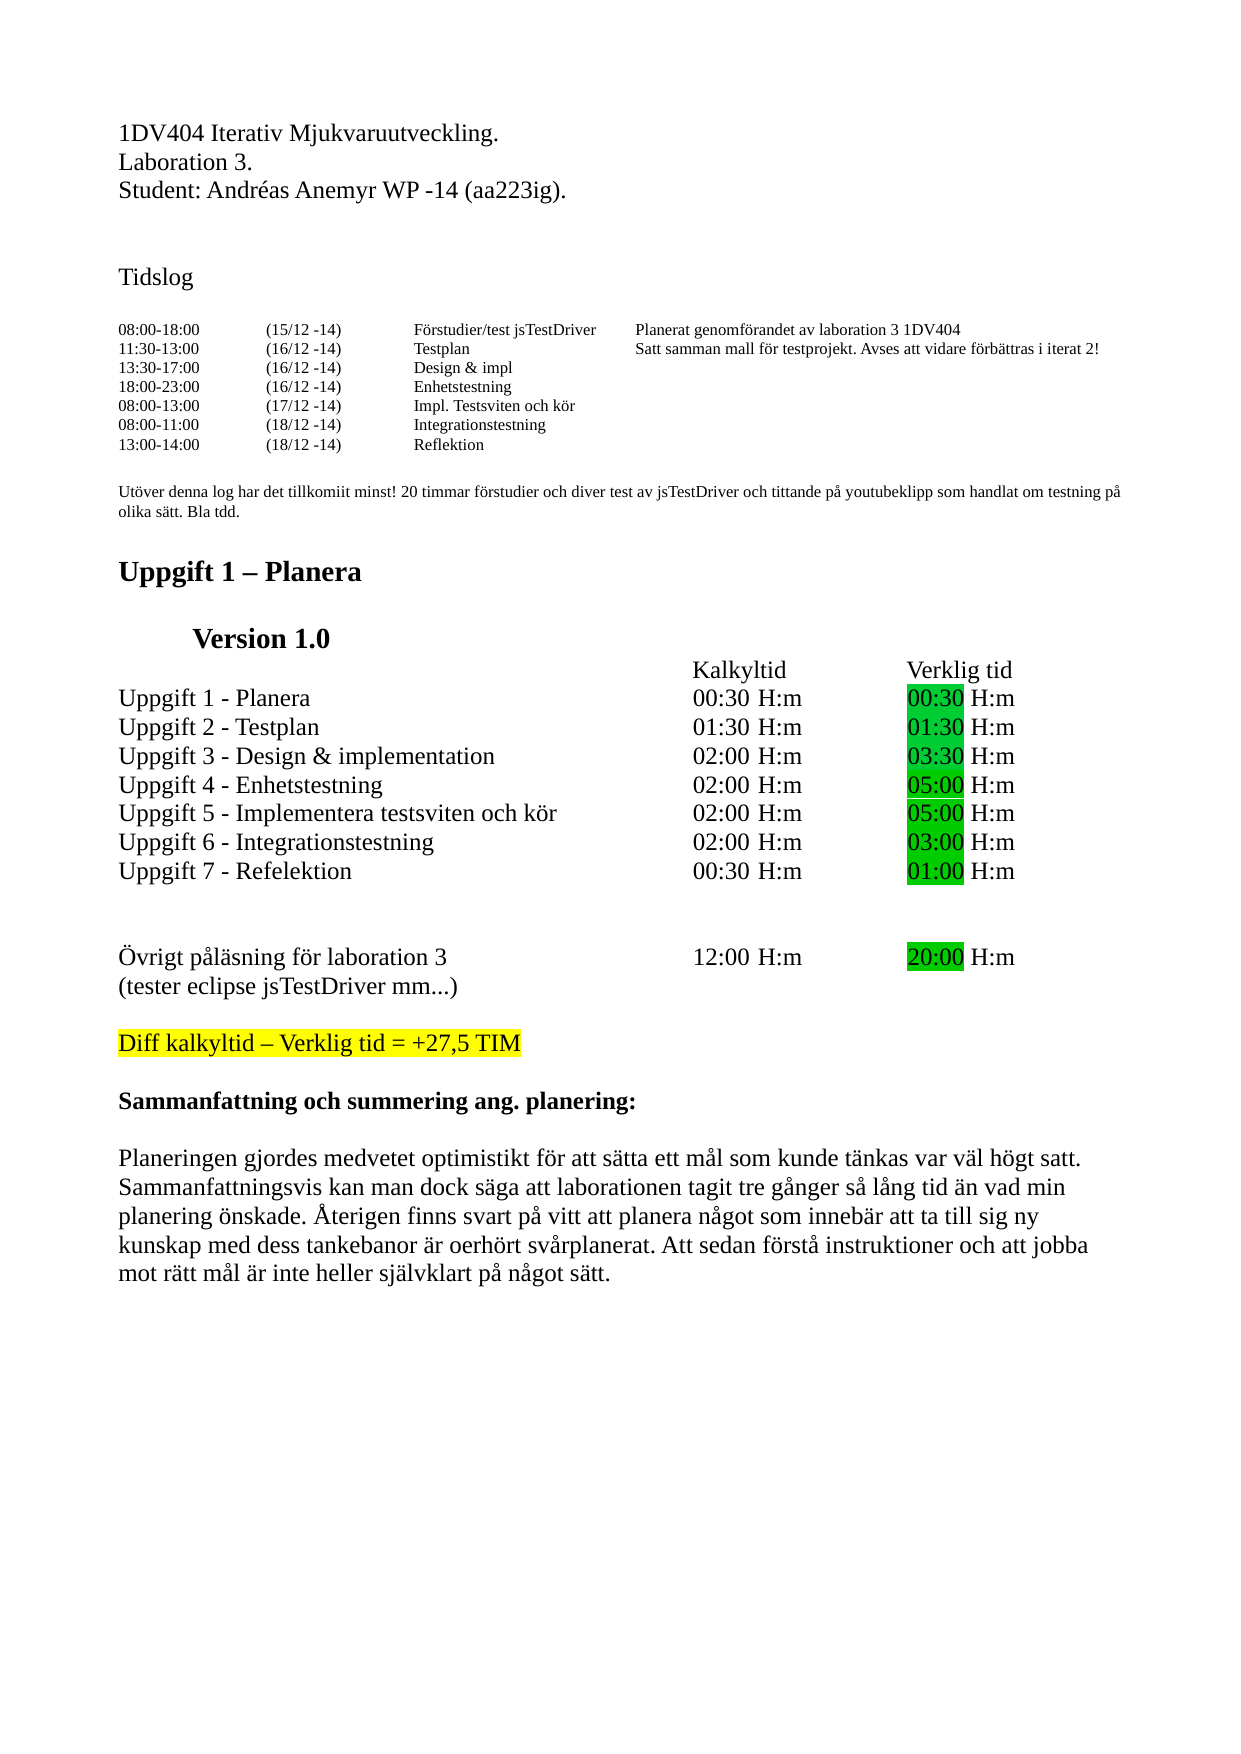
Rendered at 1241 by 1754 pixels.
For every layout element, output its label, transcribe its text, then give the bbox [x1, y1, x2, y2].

text Uppgift 2 - Testplan 01:30 H:m 01:30 H:m [118, 712, 1122, 741]
text Uppgift 3 - Design & implementation 02:00 H:m 03:30 H:m [118, 741, 1122, 770]
text Kalkyltid Verklig tid [118, 655, 1122, 683]
text Utöver denna log har det tillkomiit minst! 20 timmar förstudier och diver test av jsTestDriver och tittande på youtubeklipp som handlat om testning på olika sätt. Bla tdd. [118, 482, 1122, 521]
text (tester eclipse jsTestDriver mm...) [118, 971, 1122, 1000]
text 08:00-18:00 (15/12 -14) Förstudier/test jsTestDriver Planerat genomförandet av laboration 3 1DV404 [118, 319, 1122, 338]
text Uppgift 4 - Enhetstestning 02:00 H:m 05:00 H:m [118, 770, 1122, 798]
text Tidslog [118, 262, 1122, 291]
text Version 1.0 [118, 621, 1122, 655]
text 08:00-13:00 (17/12 -14) Impl. Testsviten och kör [118, 396, 1122, 415]
text Uppgift 6 - Integrationstestning 02:00 H:m 03:00 H:m [118, 827, 1122, 856]
text Planeringen gjordes medvetet optimistikt för att sätta ett mål som kunde tänkas var väl högt satt. Sammanfattningsvis kan man dock säga att laborationen tagit tre gånger så lång tid än vad min planering önskade. Återigen finns svart på vitt att planera något som innebär att ta till sig ny kunskap med dess tankebanor är oerhört svårplanerat. Att sedan förstå instruktioner och att jobba mot rätt mål är inte heller självklart på något sätt. [118, 1143, 1122, 1287]
text Student: Andréas Anemyr WP -14 (aa223ig). [118, 176, 1122, 204]
text Uppgift 1 – Planera [118, 554, 1122, 588]
text Uppgift 7 - Refelektion 00:30 H:m 01:00 H:m [118, 856, 1122, 885]
text 1DV404 Iterativ Mjukvaruutveckling. [118, 118, 1122, 147]
text Diff kalkyltid – Verklig tid = +27,5 TIM [118, 1028, 1122, 1057]
text 11:30-13:00 (16/12 -14) Testplan Satt samman mall för testprojekt. Avses att vidare förbättras i iterat 2! [118, 338, 1122, 358]
text Övrigt påläsning för laboration 3 12:00 H:m 20:00 H:m [118, 942, 1122, 971]
text Uppgift 5 - Implementera testsviten och kör 02:00 H:m 05:00 H:m [118, 798, 1122, 827]
text Laboration 3. [118, 147, 1122, 176]
text Sammanfattning och summering ang. planering: [118, 1086, 1122, 1115]
text 13:00-14:00 (18/12 -14) Reflektion [118, 434, 1122, 453]
text 13:30-17:00 (16/12 -14) Design & impl 18:00-23:00 (16/12 -14) Enhetstestning [118, 358, 1122, 396]
text Uppgift 1 - Planera 00:30 H:m 00:30 H:m [118, 683, 1122, 712]
text 08:00-11:00 (18/12 -14) Integrationstestning [118, 415, 1122, 434]
